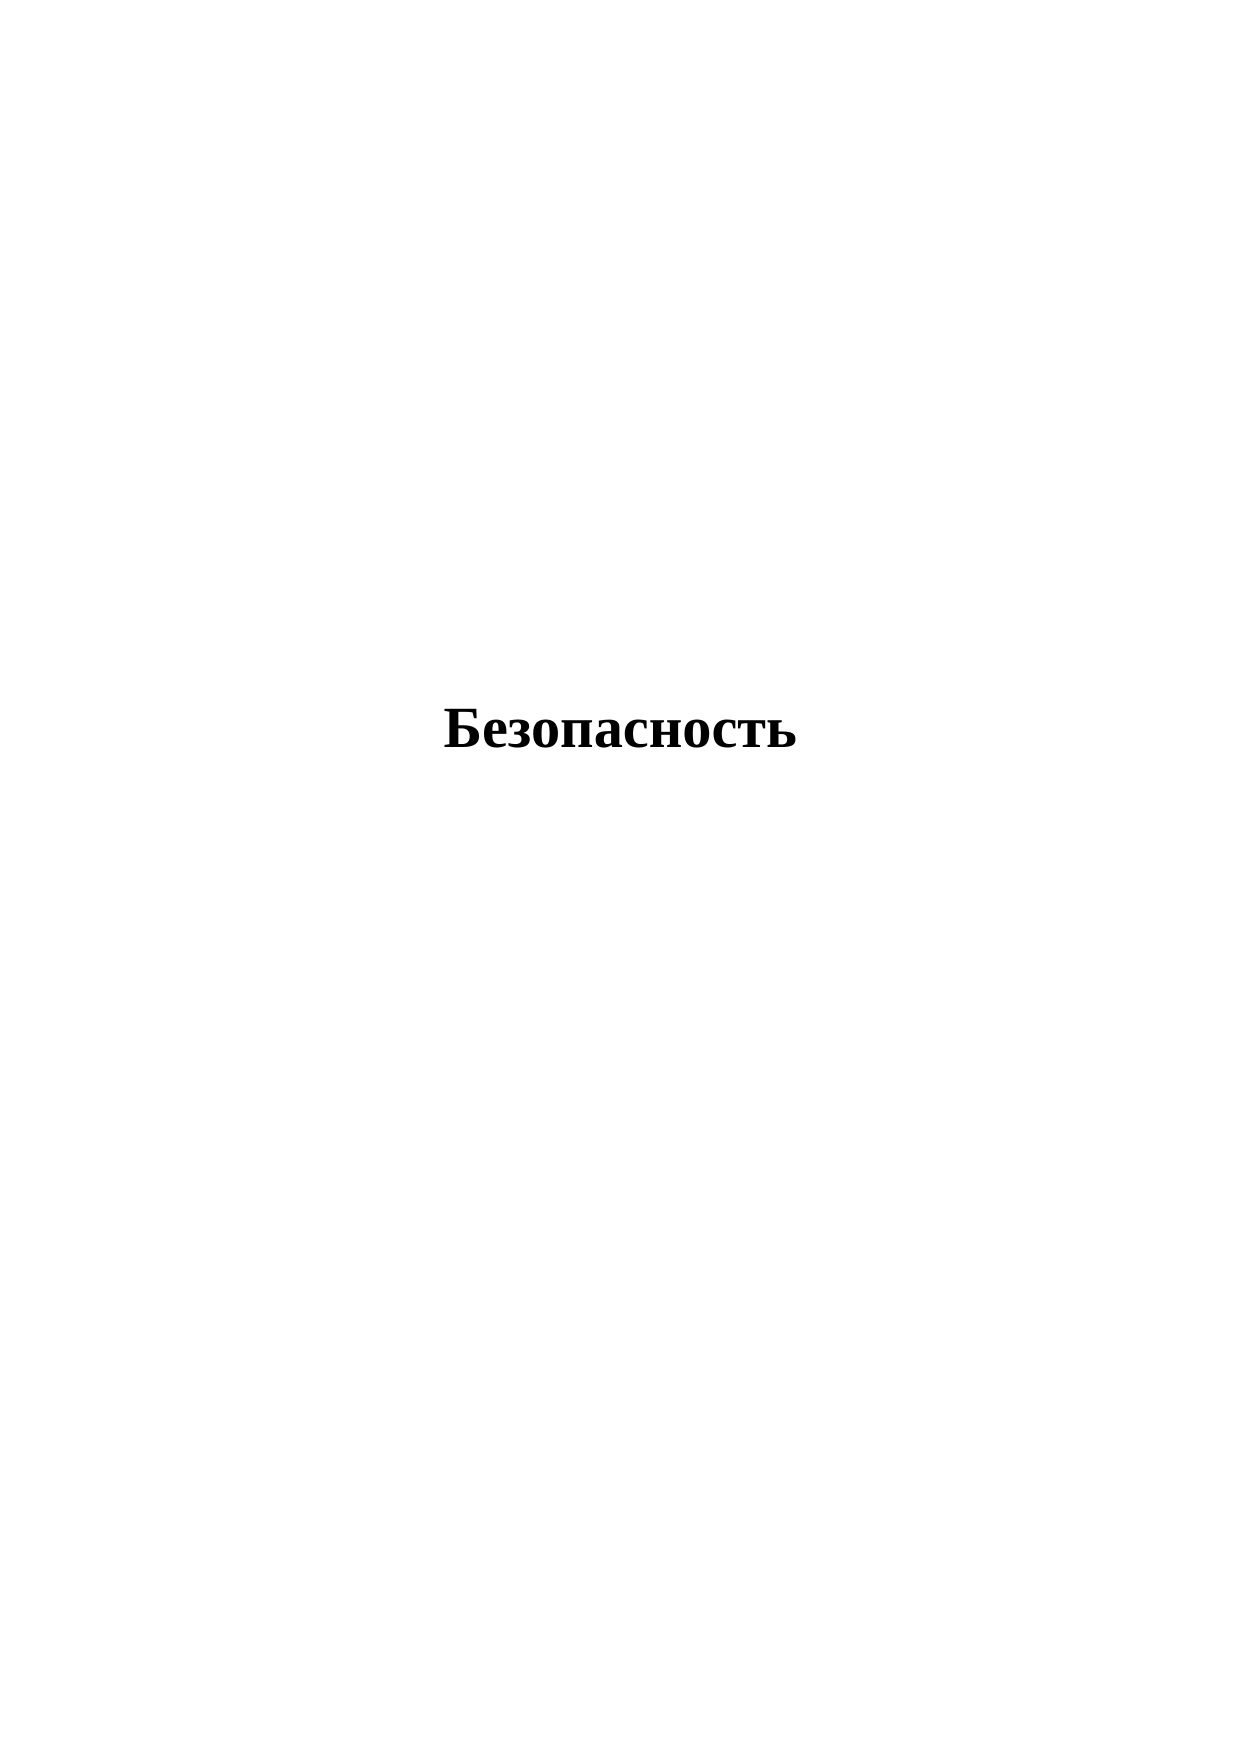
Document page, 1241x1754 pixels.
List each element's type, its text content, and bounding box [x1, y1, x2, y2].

text Безопасность [118, 693, 1122, 760]
